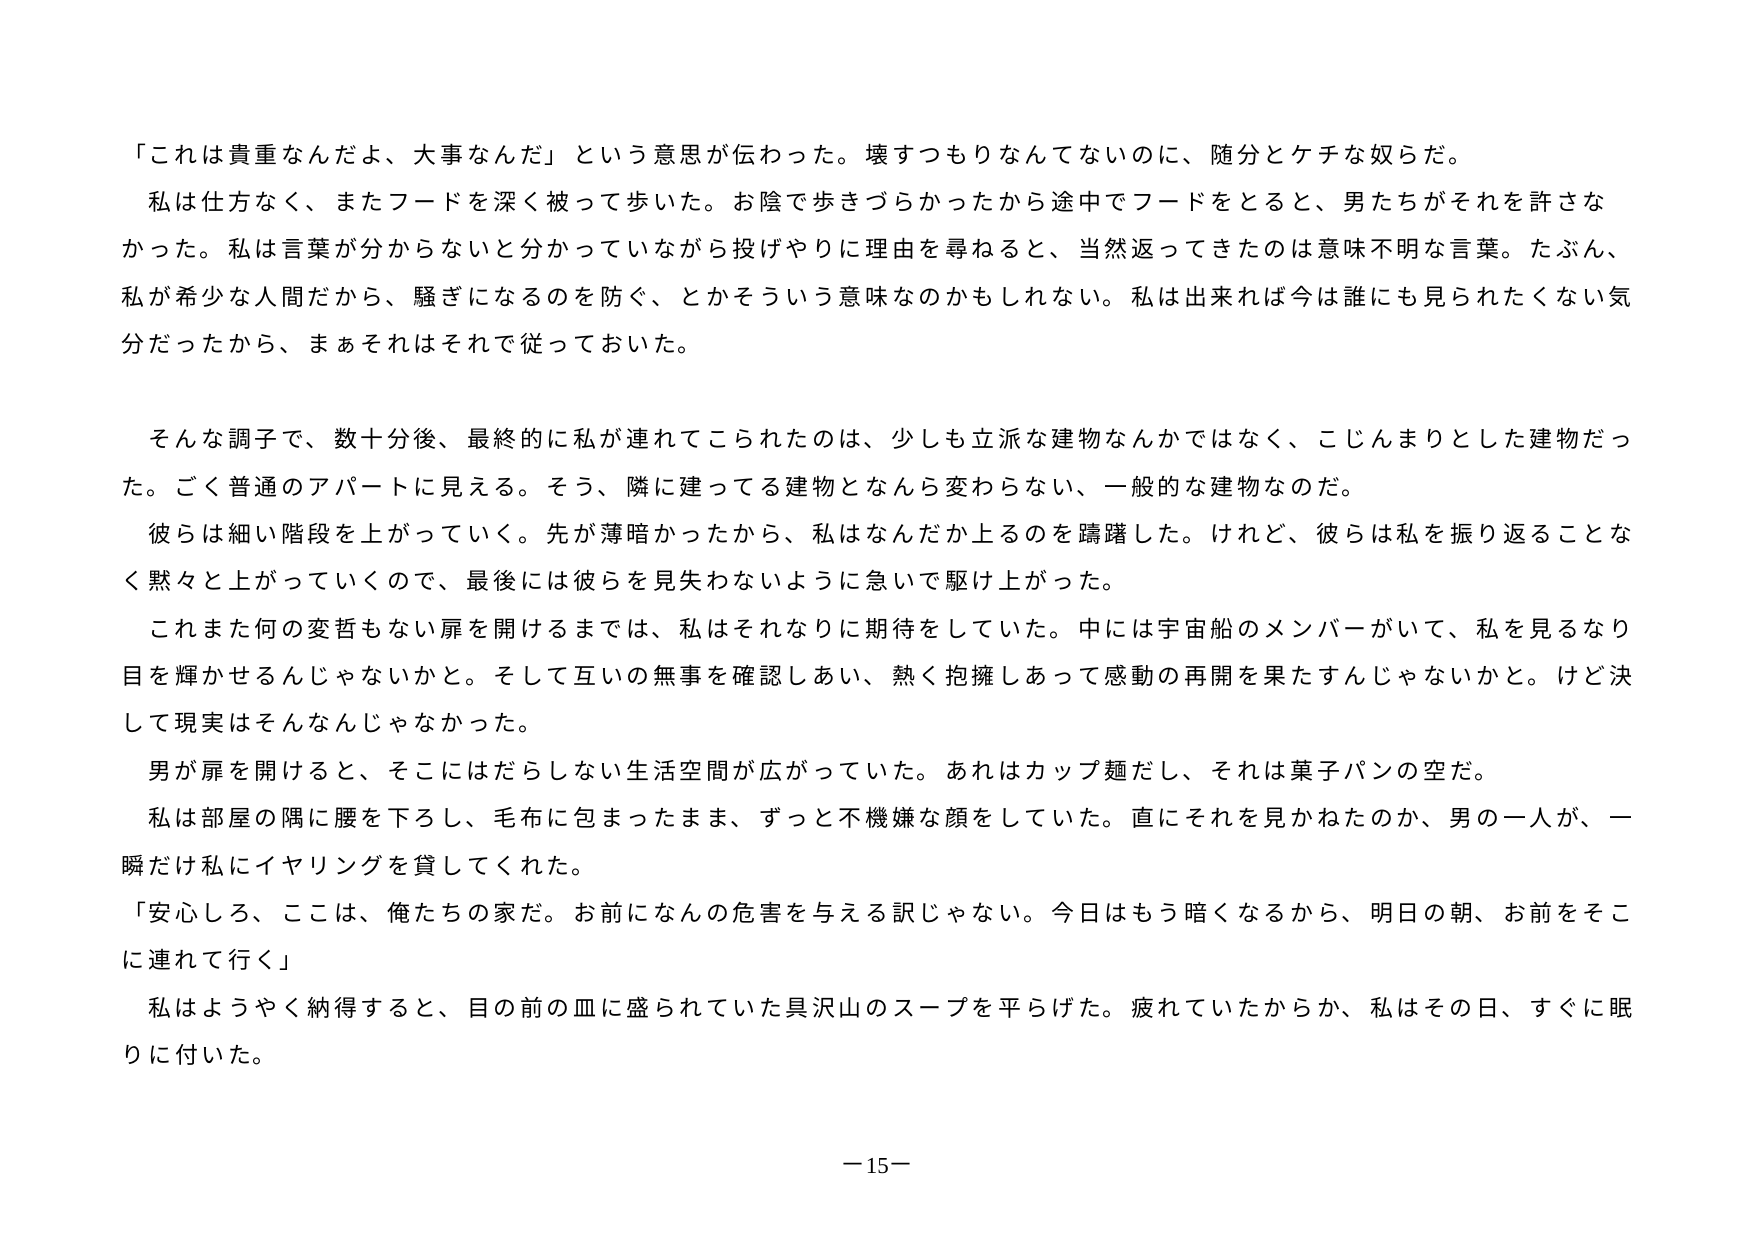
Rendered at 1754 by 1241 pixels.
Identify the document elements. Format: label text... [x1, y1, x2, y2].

text 男が扉を開けると、そこにはだらしない生活空間が広がっていた。あれはカップ麺だし、それは菓子パンの空だ。 [120, 735, 1634, 783]
text 「安心しろ、ここは、俺たちの家だ。お前になんの危害を与える訳じゃない。今日はもう暗くなるから、明日の朝、お前をそこに連れて行く」 [120, 877, 1634, 972]
text これまた何の変哲もない扉を開けるまでは、私はそれなりに期待をしていた。中には宇宙船のメンバーがいて、私を見るなり目を輝かせるんじゃないかと。そして互いの無事を確認しあい、熱く抱擁しあって感動の再開を果たすんじゃないかと。けど決して現実はそんなんじゃなかった。 [120, 593, 1634, 735]
text 私はようやく納得すると、目の前の皿に盛られていた具沢山のスープを平らげた。疲れていたからか、私はその日、すぐに眠りに付いた。 [120, 972, 1634, 1067]
text そんな調子で、数十分後、最終的に私が連れてこられたのは、少しも立派な建物なんかではなく、こじんまりとした建物だった。ごく普通のアパートに見える。そう、隣に建ってる建物となんら変わらない、一般的な建物なのだ。 [120, 403, 1634, 498]
text 私は仕方なく、またフードを深く被って歩いた。お陰で歩きづらかったから途中でフードをとると、男たちがそれを許さなかった。私は言葉が分からないと分かっていながら投げやりに理由を尋ねると、当然返ってきたのは意味不明な言葉。たぶん、私が希少な人間だから、騒ぎになるのを防ぐ、とかそういう意味なのかもしれない。私は出来れば今は誰にも見られたくない気分だったから、まぁそれはそれで従っておいた。 [120, 166, 1634, 356]
text 彼らは細い階段を上がっていく。先が薄暗かったから、私はなんだか上るのを躊躇した。けれど、彼らは私を振り返ることなく黙々と上がっていくので、最後には彼らを見失わないように急いで駆け上がった。 [120, 498, 1634, 593]
text 私は部屋の隅に腰を下ろし、毛布に包まったまま、ずっと不機嫌な顔をしていた。直にそれを見かねたのか、男の一人が、一瞬だけ私にイヤリングを貸してくれた。 [120, 783, 1634, 877]
text 「これは貴重なんだよ、大事なんだ」という意思が伝わった。壊すつもりなんてないのに、随分とケチな奴らだ。 [120, 119, 1634, 166]
